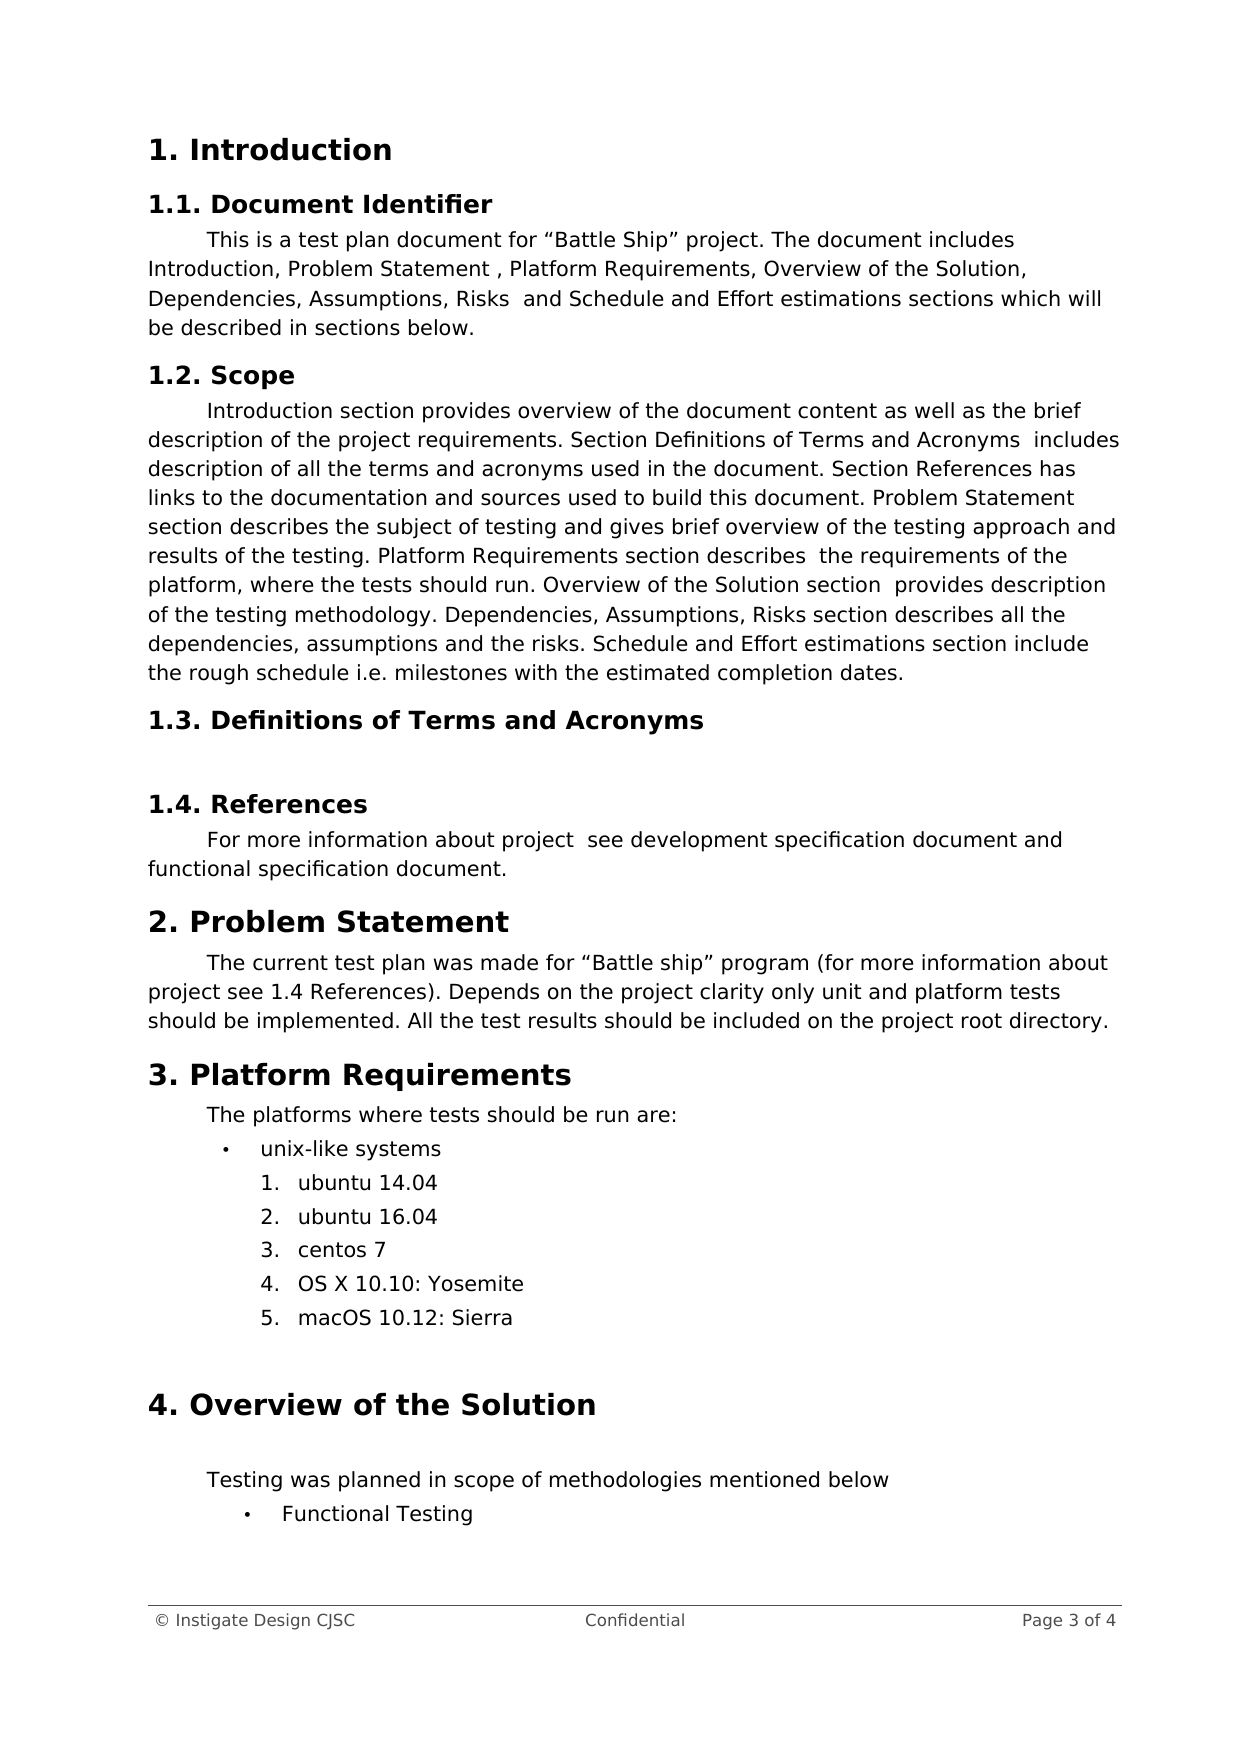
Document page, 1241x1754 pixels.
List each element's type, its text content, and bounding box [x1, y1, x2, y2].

subtitle Definitions of Terms and Acronyms [148, 706, 1122, 735]
subtitle Scope [148, 361, 1122, 390]
text Introduction section provides overview of the document content as well as the brief description of the project requirements. Section Definitions of Terms and Acronyms includes description of all the terms and acronyms used in the document. Section References has links to the documentation and sources used to build this document. Problem Statement section describes the subject of testing and gives brief overview of the testing approach and results of the testing. Platform Requirements section describes the requirements of the platform, where the tests should run. Overview of the Solution section provides description of the testing methodology. Dependencies, Assumptions, Risks section describes all the dependencies, assumptions and the risks. Schedule and Effort estimations section include the rough schedule i.e. milestones with the estimated completion dates. [148, 399, 1122, 685]
list ubuntu 14.04 [260, 1171, 1122, 1195]
list OS X 10.10: Yosemite [260, 1272, 1122, 1297]
list macOS 10.12: Sierra [260, 1306, 1122, 1330]
text The current test plan was made for “Battle ship” program (for more information about project see 1.4 References). Depends on the project clarity only unit and platform tests should be implemented. All the test results should be included on the project root directory. [148, 951, 1122, 1033]
subtitle Introduction [148, 133, 1122, 167]
list centos 7 [260, 1238, 1122, 1263]
text This is a test plan document for “Battle Ship” project. The document includes Introduction, Problem Statement , Platform Requirements, Overview of the Solution, Dependencies, Assumptions, Risks and Schedule and Effort estimations sections which will be described in sections below. [148, 228, 1122, 340]
text For more information about project see development specification document and functional specification document. [148, 828, 1122, 881]
list Functional Testing [244, 1502, 1122, 1526]
text Testing was planned in scope of methodologies mentioned below [148, 1468, 1122, 1492]
subtitle Document Identifier [148, 190, 1122, 219]
subtitle Platform Requirements [148, 1058, 1122, 1092]
list unix-like systems [223, 1137, 1122, 1162]
list ubuntu 16.04 [260, 1205, 1122, 1229]
subtitle References [148, 790, 1122, 819]
text The platforms where tests should be run are: [148, 1103, 1122, 1128]
subtitle Problem Statement [148, 905, 1122, 939]
subtitle Overview of the Solution [148, 1388, 1122, 1422]
